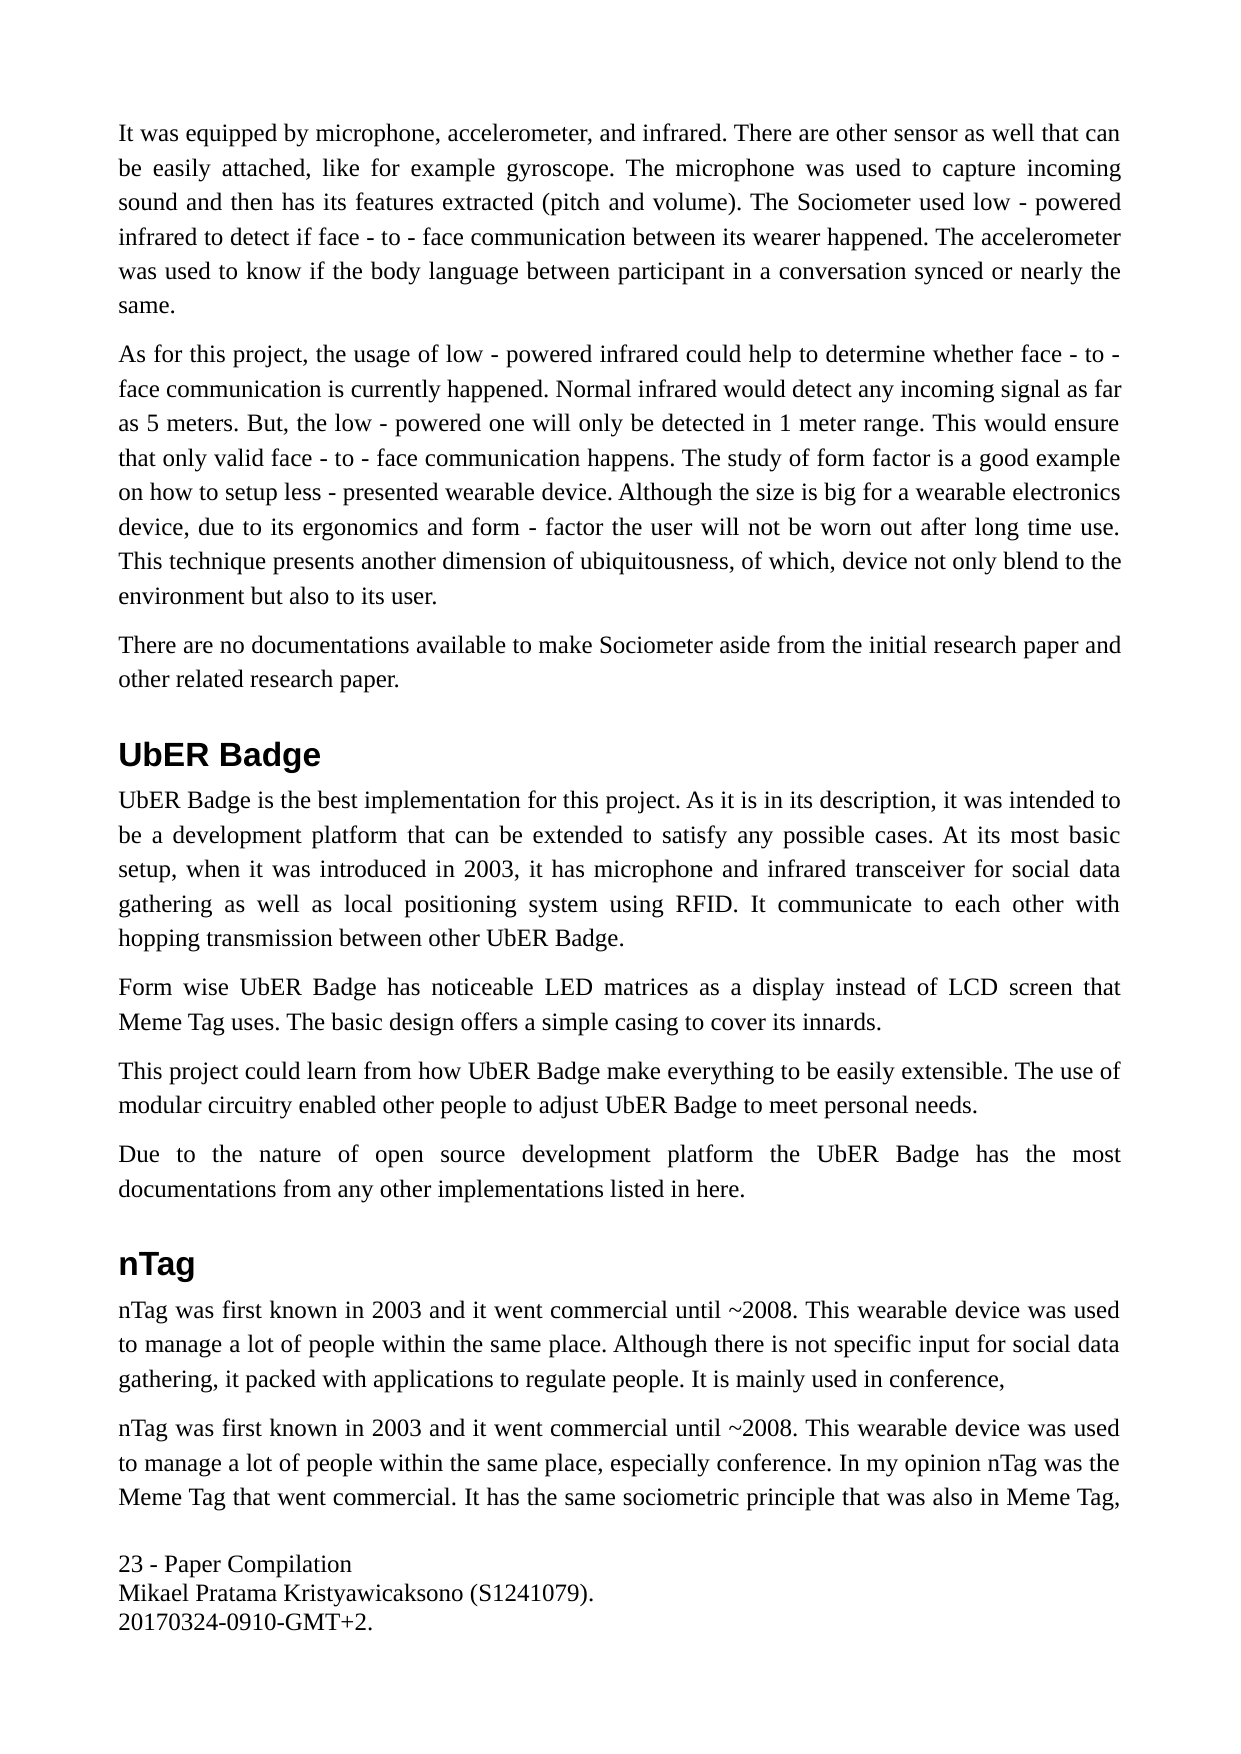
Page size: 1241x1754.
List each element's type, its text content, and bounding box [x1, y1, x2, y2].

subtitle UbER Badge [118, 734, 1122, 773]
text It was equipped by microphone, accelerometer, and infrared. There are other sensor as well that can be easily attached, like for example gyroscope. The microphone was used to capture incoming sound and then has its features extracted (pitch and volume). The Sociometer used low - powered infrared to detect if face - to - face communication between its wearer happened. The accelerometer was used to know if the body language between participant in a conversation synced or nearly the same. [118, 118, 1122, 319]
text Due to the nature of open source development platform the UbER Badge has the most documentations from any other implementations listed in here. [118, 1139, 1122, 1203]
text Form wise UbER Badge has noticeable LED matrices as a display instead of LCD screen that Meme Tag uses. The basic design offers a simple casing to cover its innards. [118, 972, 1122, 1036]
text UbER Badge is the best implementation for this project. As it is in its description, it was intended to be a development platform that can be extended to satisfy any possible cases. At its most basic setup, when it was introduced in 2003, it has microphone and infrared transceiver for social data gathering as well as local positioning system using RFID. It communicate to each other with hopping transmission between other UbER Badge. [118, 786, 1122, 952]
text There are no documentations available to make Sociometer aside from the initial research paper and other related research paper. [118, 630, 1122, 693]
text nTag was first known in 2003 and it went commercial until ~2008. This wearable device was used to manage a lot of people within the same place, especially conference. In my opinion nTag was the Meme Tag that went commercial. It has the same sociometric principle that was also in Meme Tag, [118, 1413, 1122, 1511]
subtitle nTag [118, 1244, 1122, 1283]
text This project could learn from how UbER Badge make everything to be easily extensible. The use of modular circuitry enabled other people to adjust UbER Badge to meet personal needs. [118, 1056, 1122, 1119]
text nTag was first known in 2003 and it went commercial until ~2008. This wearable device was used to manage a lot of people within the same place. Although there is not specific input for social data gathering, it packed with applications to regulate people. It is mainly used in conference, [118, 1295, 1122, 1393]
text As for this project, the usage of low - powered infrared could help to determine whether face - to - face communication is currently happened. Normal infrared would detect any incoming signal as far as 5 meters. But, the low - powered one will only be detected in 1 meter range. This would ensure that only valid face - to - face communication happens. The study of form factor is a good example on how to setup less - presented wearable device. Although the size is big for a wearable electronics device, due to its ergonomics and form - factor the user will not be worn out after long time use. This technique presents another dimension of ubiquitousness, of which, device not only blend to the environment but also to its user. [118, 339, 1122, 610]
